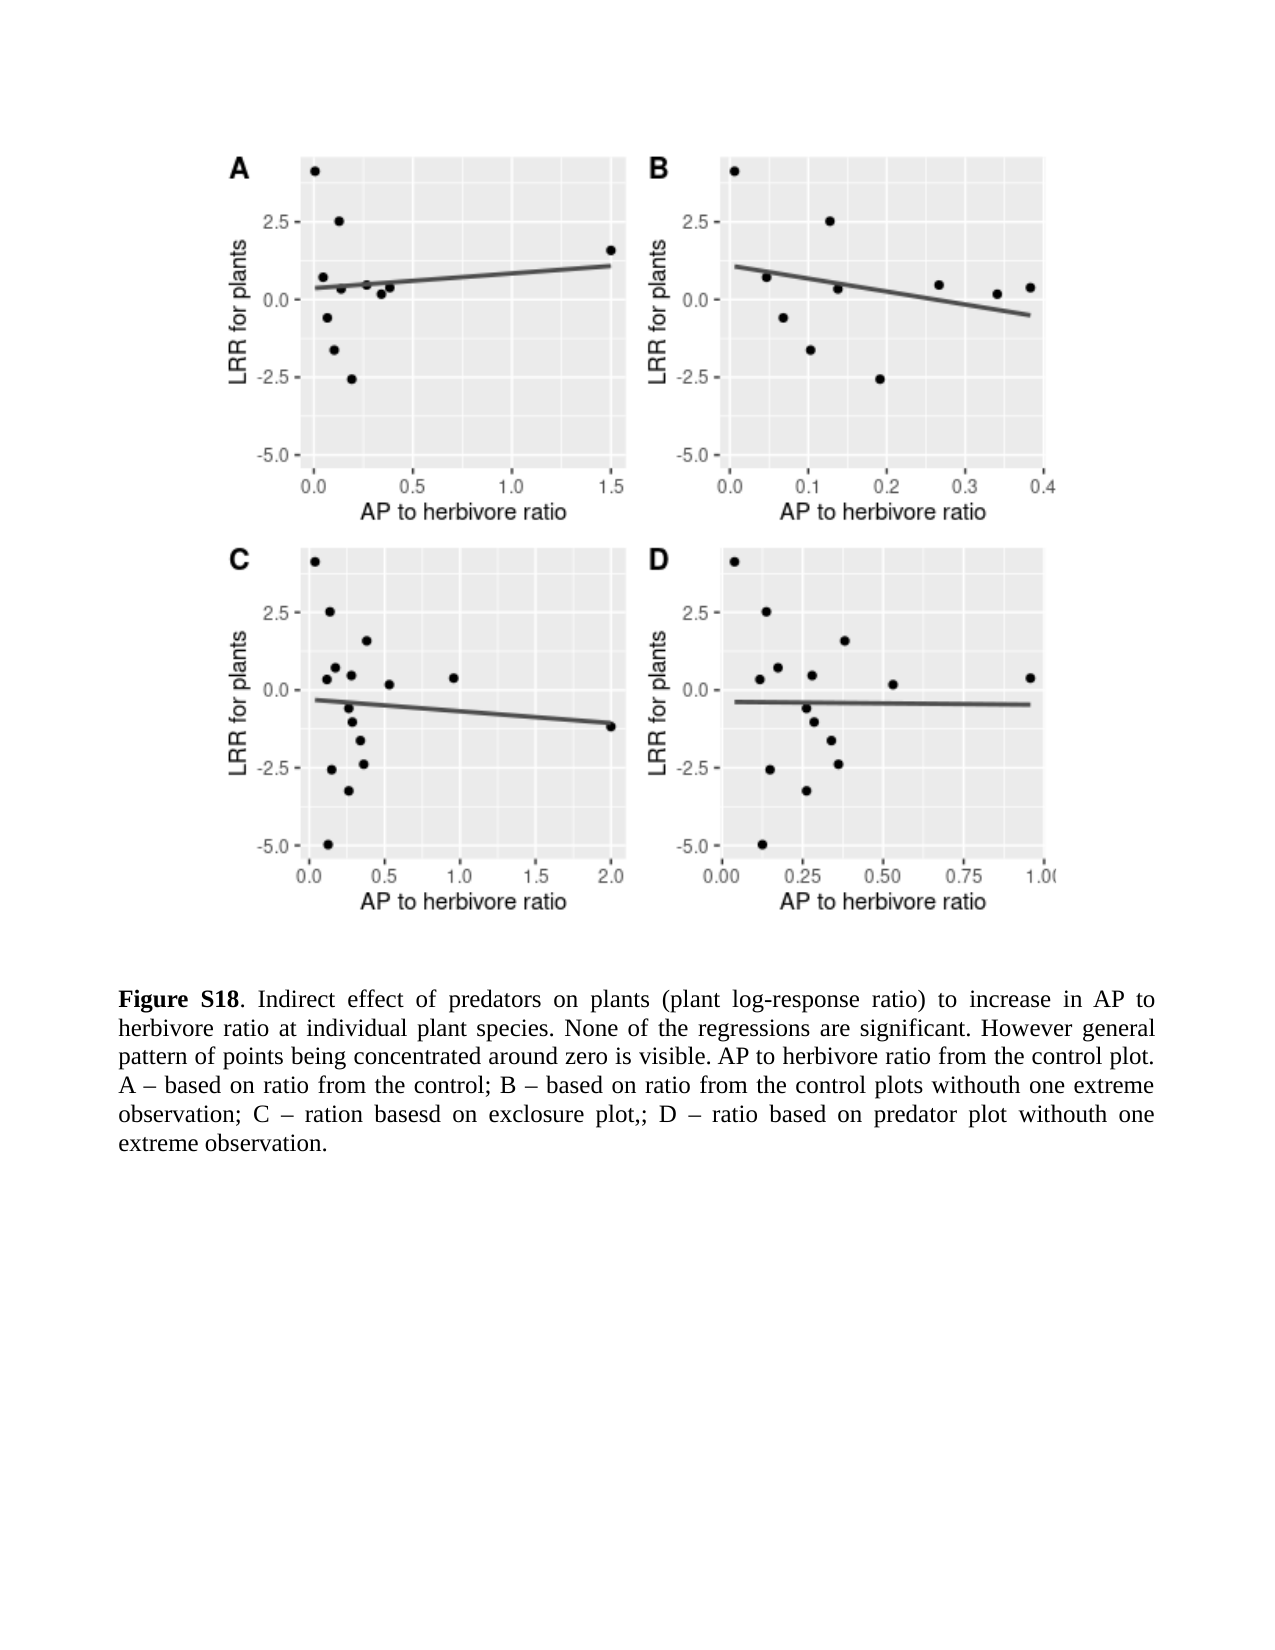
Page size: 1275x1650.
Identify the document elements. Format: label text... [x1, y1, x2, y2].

picture [218, 146, 1057, 927]
text Figure S18. Indirect effect of predators on plants (plant log-response ratio) to increase in AP to herbivore ratio at individual plant species. None of the regressions are significant. However general pattern of points being concentrated around zero is visible. AP to herbivore ratio from the control plot. A – based on ratio from the control; B – based on ratio from the control plots withouth one extreme observation; C – ration basesd on exclosure plot,; D – ratio based on predator plot withouth one extreme observation. [118, 984, 1157, 1156]
